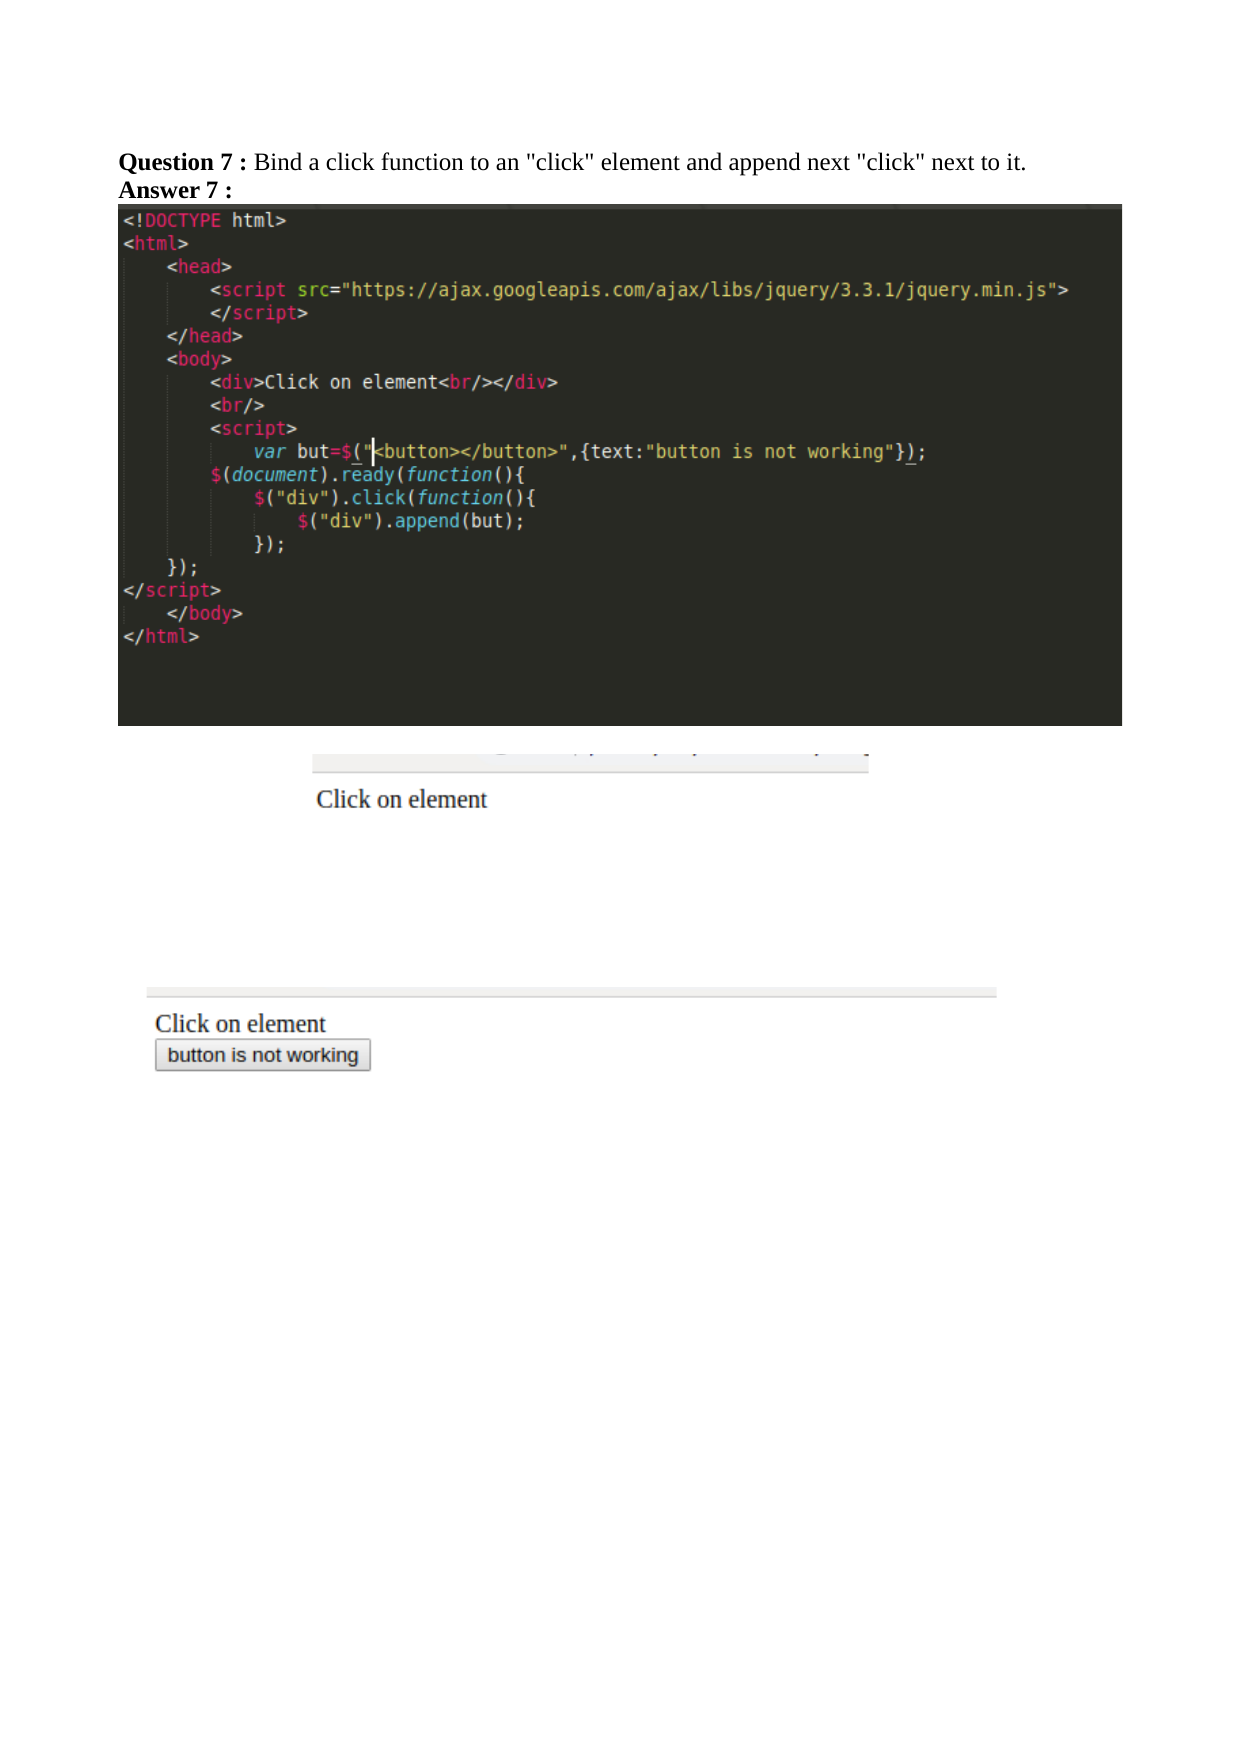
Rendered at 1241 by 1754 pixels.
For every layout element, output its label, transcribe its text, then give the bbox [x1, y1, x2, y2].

text Answer 7 : [118, 176, 1122, 204]
picture [312, 754, 869, 948]
picture [118, 204, 1123, 726]
text Question 7 : Bind a click function to an "click" element and append next "click" next to it. [118, 147, 1122, 176]
picture [146, 987, 997, 1275]
